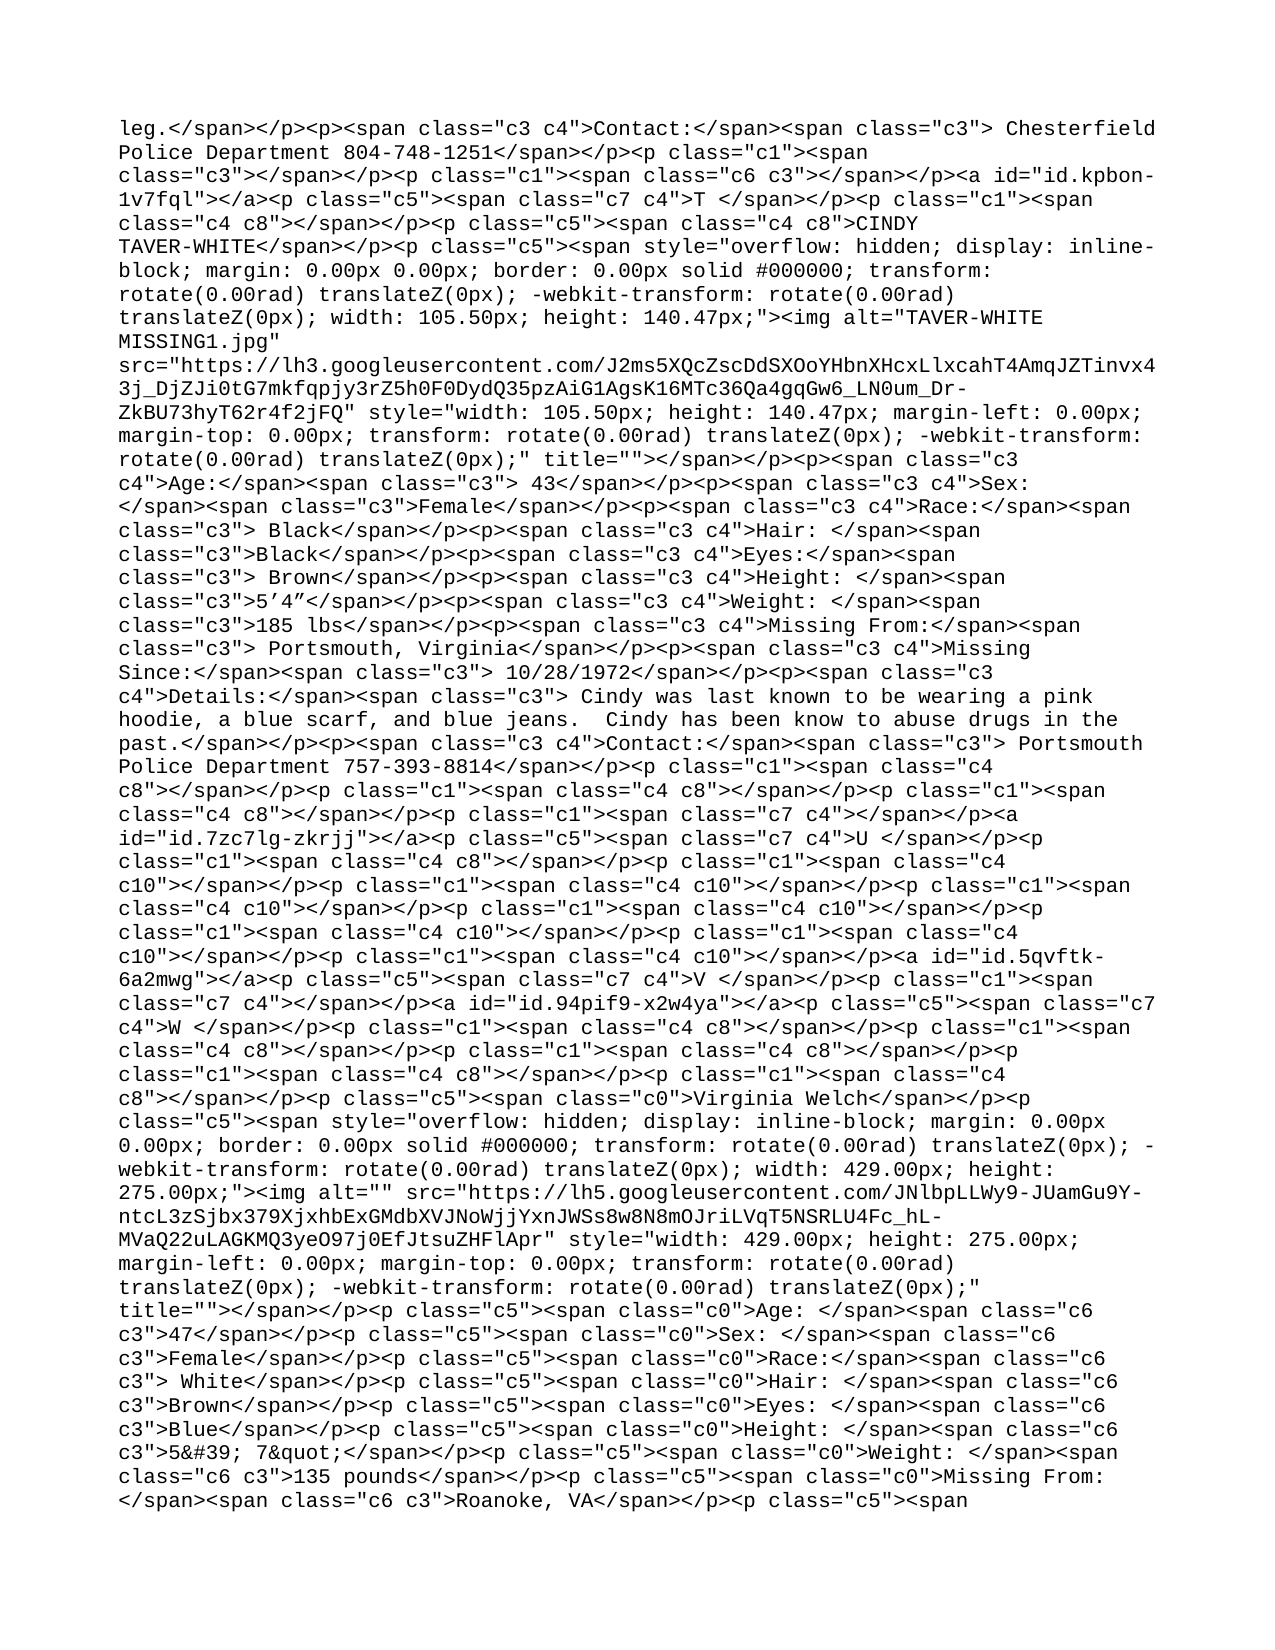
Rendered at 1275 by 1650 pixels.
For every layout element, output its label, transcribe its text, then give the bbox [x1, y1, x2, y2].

text leg.</span></p><p><span class="c3 c4">Contact:</span><span class="c3"> Chesterfield Police Department 804-748-1251</span></p><p class="c1"><span class="c3"></span></p><p class="c1"><span class="c6 c3"></span></p><a id="id.kpbon-1v7fql"></a><p class="c5"><span class="c7 c4">T </span></p><p class="c1"><span class="c4 c8"></span></p><p class="c5"><span class="c4 c8">CINDY TAVER-WHITE</span></p><p class="c5"><span style="overflow: hidden; display: inline-block; margin: 0.00px 0.00px; border: 0.00px solid #000000; transform: rotate(0.00rad) translateZ(0px); -webkit-transform: rotate(0.00rad) translateZ(0px); width: 105.50px; height: 140.47px;"><img alt="TAVER-WHITE MISSING1.jpg" src="https://lh3.googleusercontent.com/J2ms5XQcZscDdSXOoYHbnXHcxLlxcahT4AmqJZTinvx43j_DjZJi0tG7mkfqpjy3rZ5h0F0DydQ35pzAiG1AgsK16MTc36Qa4gqGw6_LN0um_Dr-ZkBU73hyT62r4f2jFQ" style="width: 105.50px; height: 140.47px; margin-left: 0.00px; margin-top: 0.00px; transform: rotate(0.00rad) translateZ(0px); -webkit-transform: rotate(0.00rad) translateZ(0px);" title=""></span></p><p><span class="c3 c4">Age:</span><span class="c3"> 43</span></p><p><span class="c3 c4">Sex: </span><span class="c3">Female</span></p><p><span class="c3 c4">Race:</span><span class="c3"> Black</span></p><p><span class="c3 c4">Hair: </span><span class="c3">Black</span></p><p><span class="c3 c4">Eyes:</span><span class="c3"> Brown</span></p><p><span class="c3 c4">Height: </span><span class="c3">5’4”</span></p><p><span class="c3 c4">Weight: </span><span class="c3">185 lbs</span></p><p><span class="c3 c4">Missing From:</span><span class="c3"> Portsmouth, Virginia</span></p><p><span class="c3 c4">Missing Since:</span><span class="c3"> 10/28/1972</span></p><p><span class="c3 c4">Details:</span><span class="c3"> Cindy was last known to be wearing a pink hoodie, a blue scarf, and blue jeans. Cindy has been know to abuse drugs in the past.</span></p><p><span class="c3 c4">Contact:</span><span class="c3"> Portsmouth Police Department 757-393-8814</span></p><p class="c1"><span class="c4 c8"></span></p><p class="c1"><span class="c4 c8"></span></p><p class="c1"><span class="c4 c8"></span></p><p class="c1"><span class="c7 c4"></span></p><a id="id.7zc7lg-zkrjj"></a><p class="c5"><span class="c7 c4">U </span></p><p class="c1"><span class="c4 c8"></span></p><p class="c1"><span class="c4 c10"></span></p><p class="c1"><span class="c4 c10"></span></p><p class="c1"><span class="c4 c10"></span></p><p class="c1"><span class="c4 c10"></span></p><p class="c1"><span class="c4 c10"></span></p><p class="c1"><span class="c4 c10"></span></p><p class="c1"><span class="c4 c10"></span></p><a id="id.5qvftk-6a2mwg"></a><p class="c5"><span class="c7 c4">V </span></p><p class="c1"><span class="c7 c4"></span></p><a id="id.94pif9-x2w4ya"></a><p class="c5"><span class="c7 c4">W </span></p><p class="c1"><span class="c4 c8"></span></p><p class="c1"><span class="c4 c8"></span></p><p class="c1"><span class="c4 c8"></span></p><p class="c1"><span class="c4 c8"></span></p><p class="c1"><span class="c4 c8"></span></p><p class="c5"><span class="c0">Virginia Welch</span></p><p class="c5"><span style="overflow: hidden; display: inline-block; margin: 0.00px 0.00px; border: 0.00px solid #000000; transform: rotate(0.00rad) translateZ(0px); -webkit-transform: rotate(0.00rad) translateZ(0px); width: 429.00px; height: 275.00px;"><img alt="" src="https://lh5.googleusercontent.com/JNlbpLLWy9-JUamGu9Y-ntcL3zSjbx379XjxhbExGMdbXVJNoWjjYxnJWSs8w8N8mOJriLVqT5NSRLU4Fc_hL-MVaQ22uLAGKMQ3yeO97j0EfJtsuZHFlApr" style="width: 429.00px; height: 275.00px; margin-left: 0.00px; margin-top: 0.00px; transform: rotate(0.00rad) translateZ(0px); -webkit-transform: rotate(0.00rad) translateZ(0px);" title=""></span></p><p class="c5"><span class="c0">Age: </span><span class="c6 c3">47</span></p><p class="c5"><span class="c0">Sex: </span><span class="c6 c3">Female</span></p><p class="c5"><span class="c0">Race:</span><span class="c6 c3"> White</span></p><p class="c5"><span class="c0">Hair: </span><span class="c6 c3">Brown</span></p><p class="c5"><span class="c0">Eyes: </span><span class="c6 c3">Blue</span></p><p class="c5"><span class="c0">Height: </span><span class="c6 c3">5&#39; 7&quot;</span></p><p class="c5"><span class="c0">Weight: </span><span class="c6 c3">135 pounds</span></p><p class="c5"><span class="c0">Missing From: </span><span class="c6 c3">Roanoke, VA</span></p><p class="c5"><span [118, 118, 1157, 1513]
